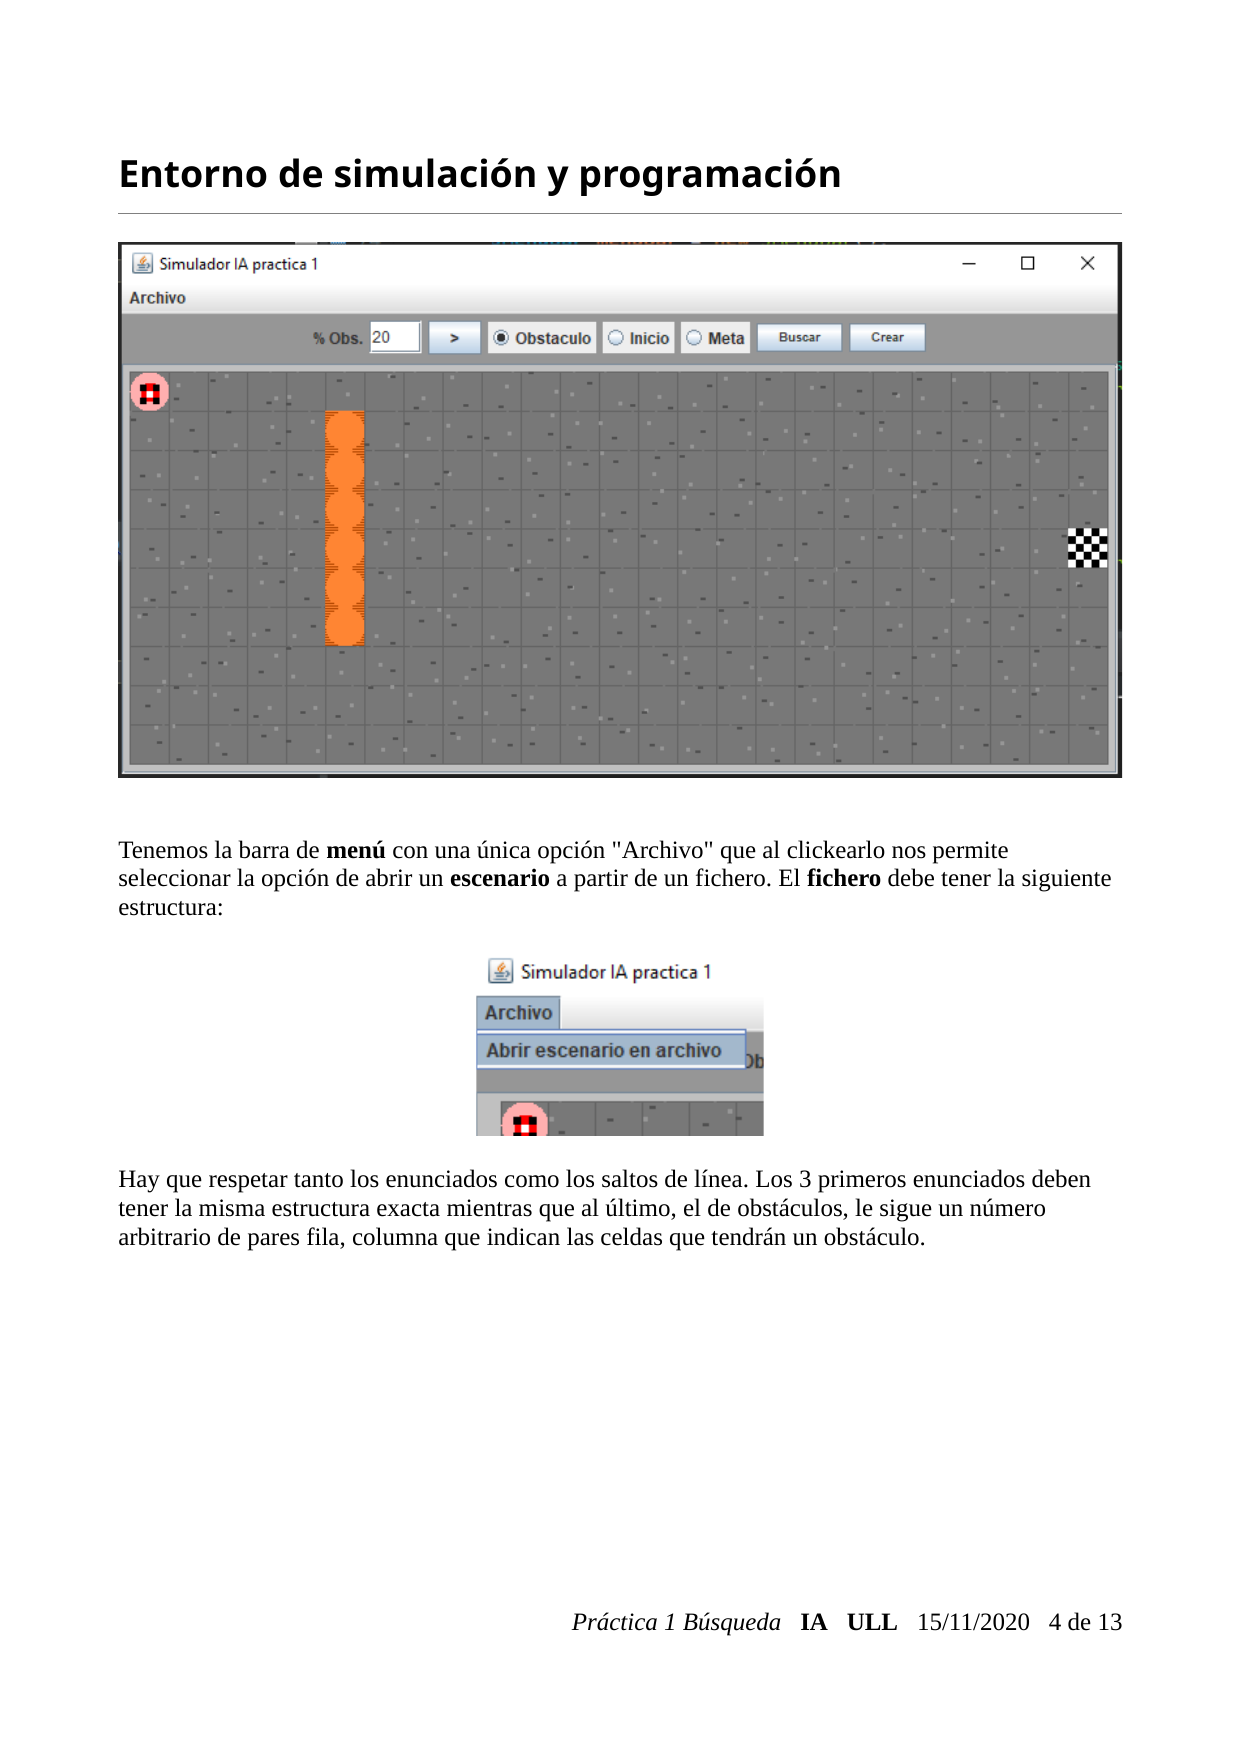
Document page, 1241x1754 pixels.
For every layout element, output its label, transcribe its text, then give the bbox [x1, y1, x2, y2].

text Tenemos la barra de menú con una única opción "Archivo" que al clickearlo nos permite seleccionar la opción de abrir un escenario a partir de un fichero. El fichero debe tener la siguiente estructura: [118, 835, 1122, 921]
picture [118, 242, 1123, 778]
text Entorno de simulación y programación [118, 147, 1122, 198]
text Hay que respetar tanto los enunciados como los saltos de línea. Los 3 primeros enunciados deben tener la misma estructura exacta mientras que al último, el de obstáculos, le sigue un número arbitrario de pares fila, columna que indican las celdas que tendrán un obstáculo. [118, 1164, 1122, 1251]
picture [476, 949, 764, 1136]
